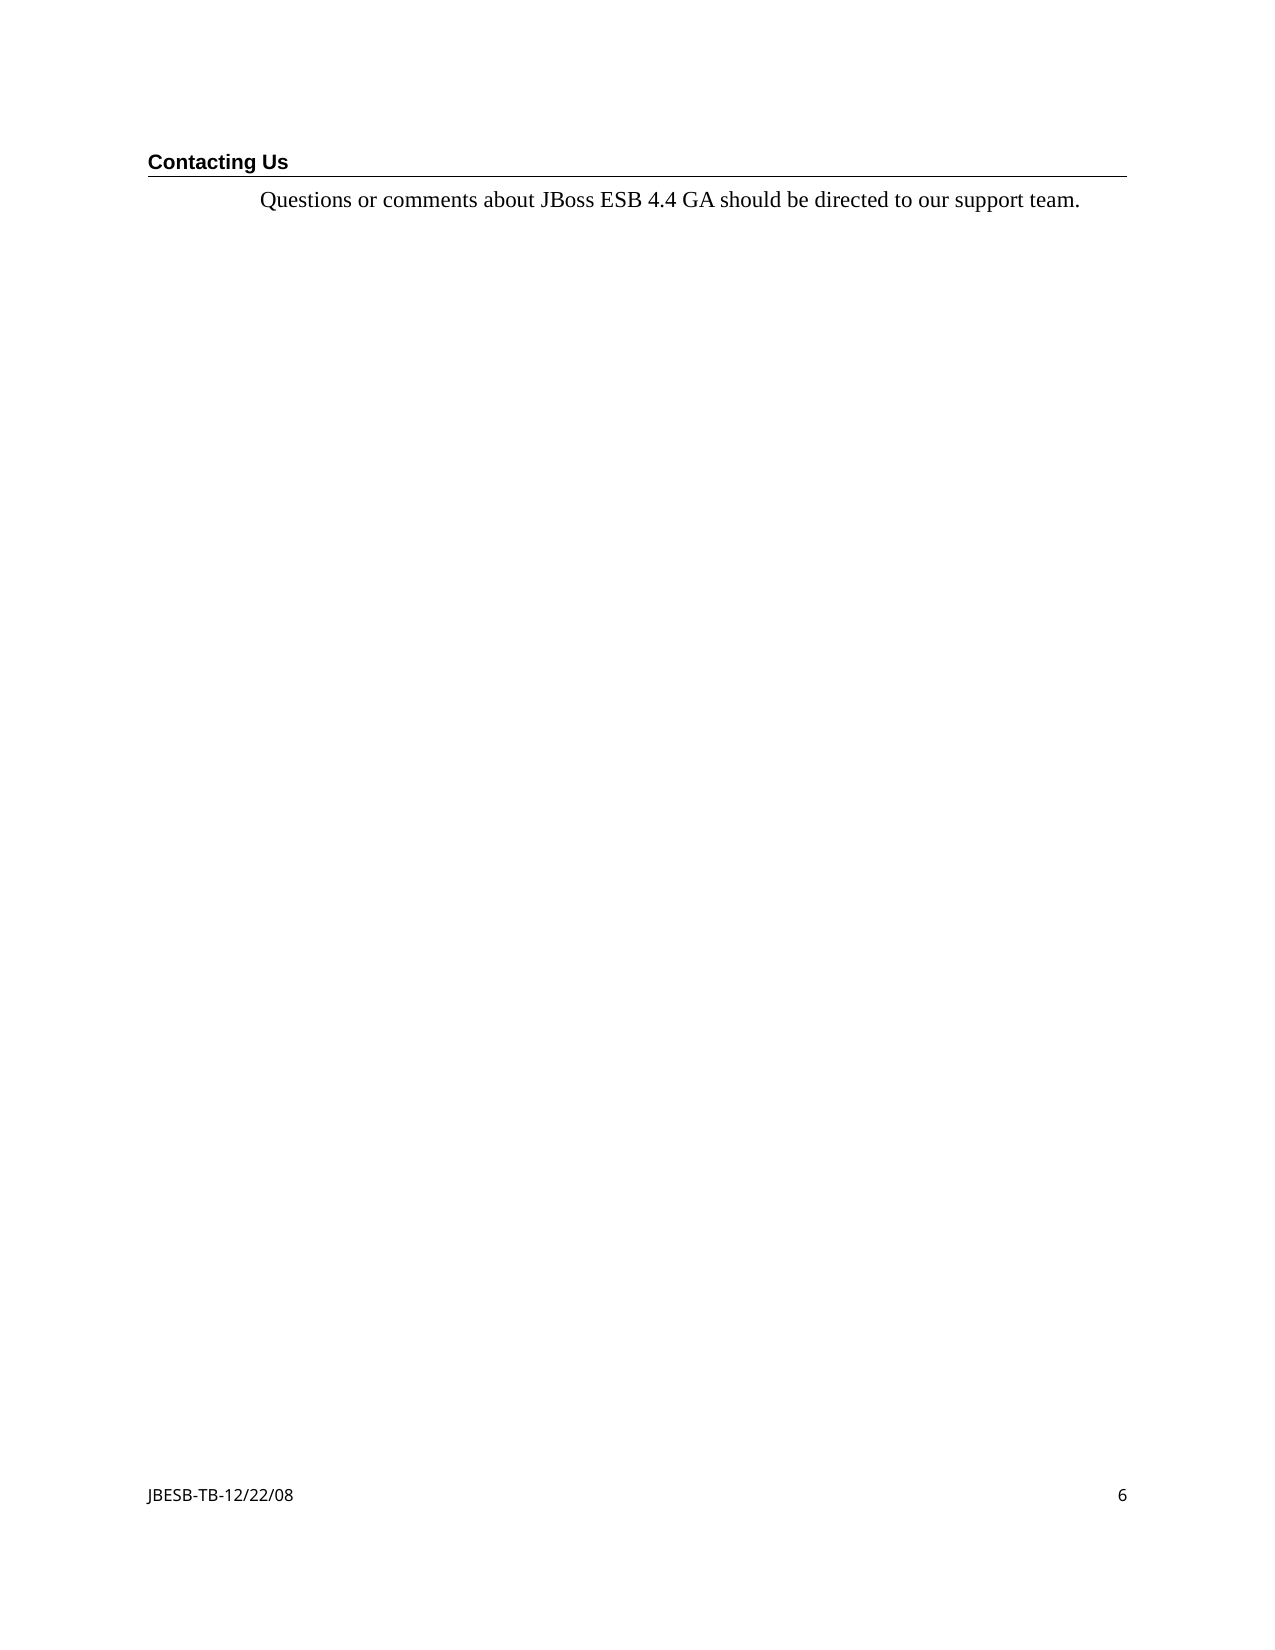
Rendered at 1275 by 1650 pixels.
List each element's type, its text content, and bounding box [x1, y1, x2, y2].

text Questions or comments about JBoss ESB 4.4 GA should be directed to our support team. [260, 187, 1127, 212]
subtitle Contacting Us [148, 151, 1127, 176]
